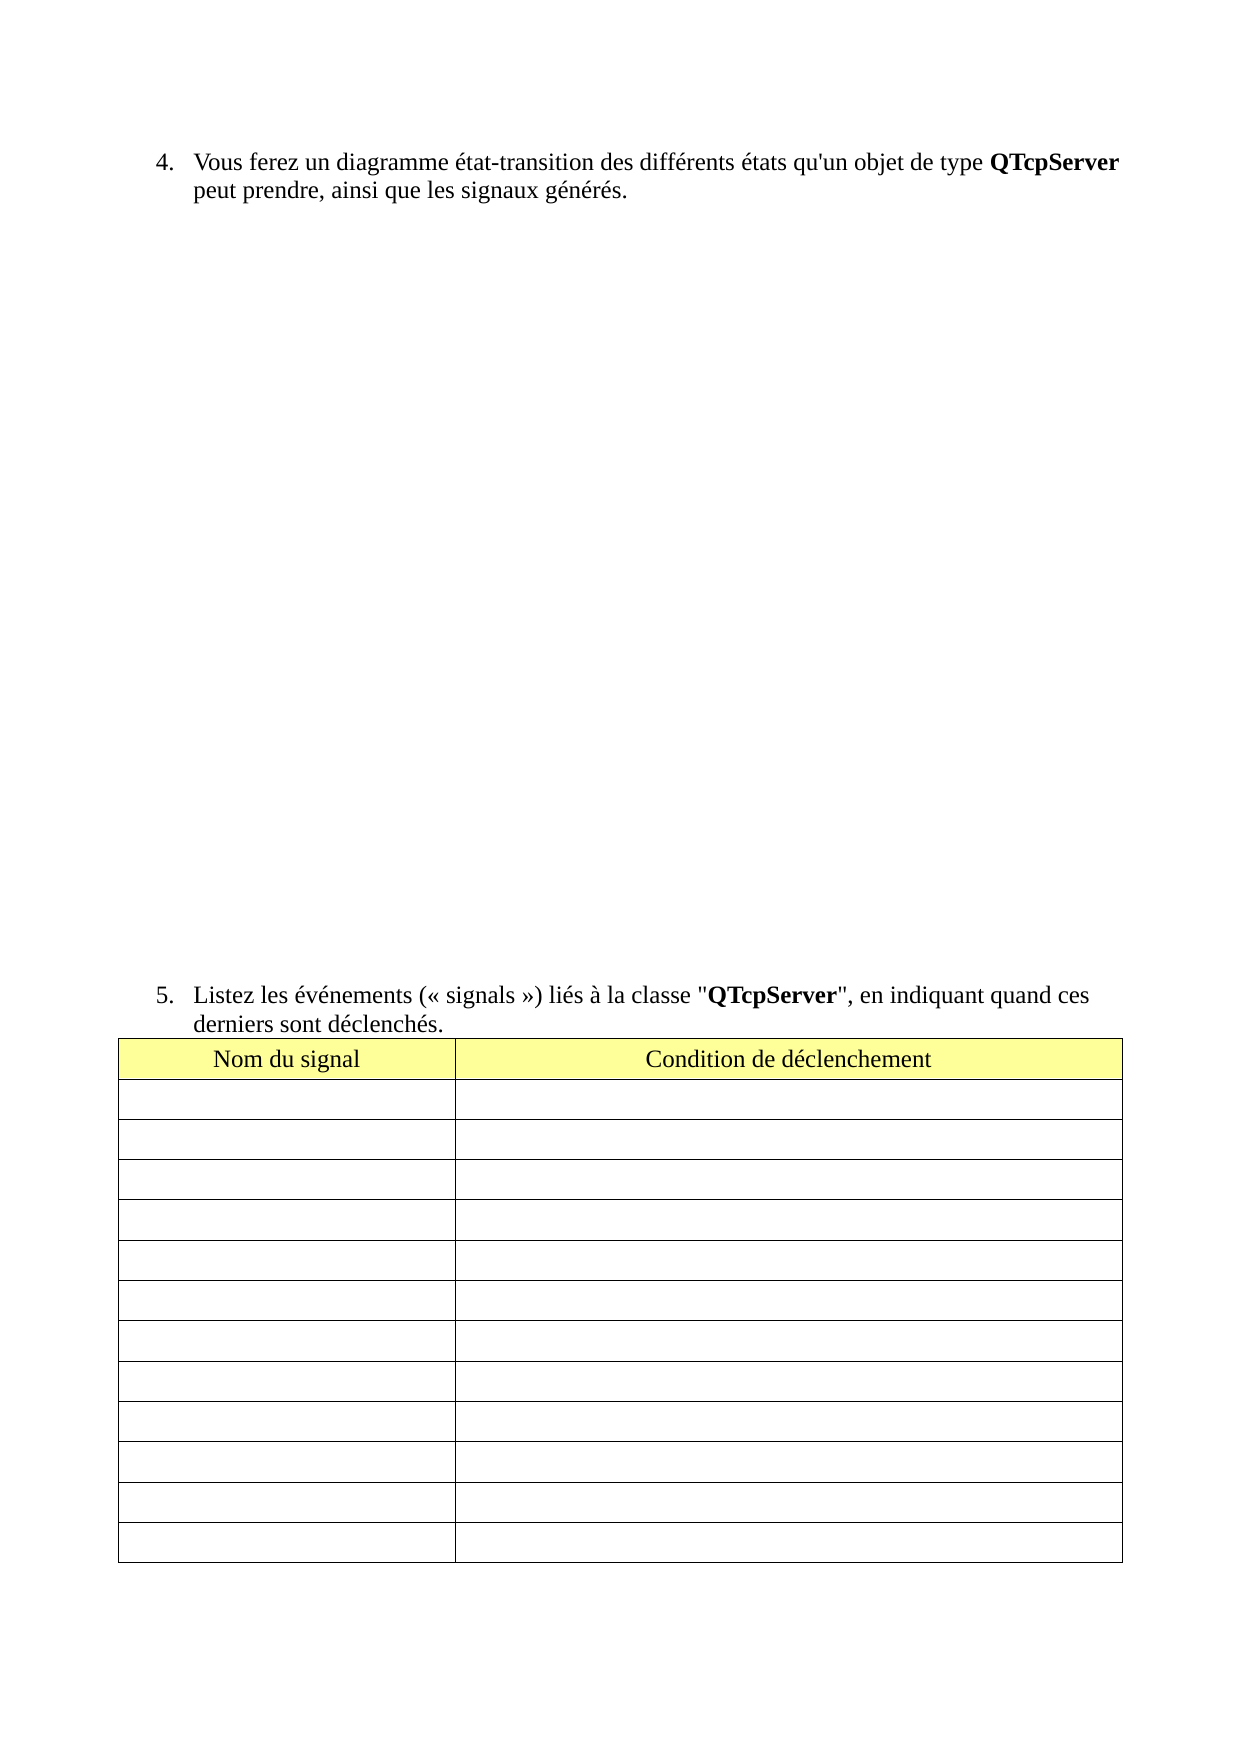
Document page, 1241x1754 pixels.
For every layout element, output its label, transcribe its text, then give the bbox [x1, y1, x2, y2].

table_cell [119, 1200, 455, 1240]
list Vous ferez un diagramme état-transition des différents états qu'un objet de type QTcpServer peut prendre, ainsi que les signaux générés. [156, 147, 1122, 204]
table_cell [119, 1402, 455, 1441]
table_cell [119, 1241, 455, 1280]
table_cell [456, 1200, 1122, 1240]
table_cell [119, 1483, 455, 1522]
table_cell [456, 1483, 1122, 1522]
table_header Condition de déclenchement [456, 1039, 1122, 1078]
table_cell [119, 1442, 455, 1482]
table_header Nom du signal [119, 1039, 455, 1078]
table_cell [456, 1120, 1122, 1159]
table_cell [456, 1402, 1122, 1441]
table_cell [119, 1281, 455, 1320]
table_cell [119, 1321, 455, 1361]
table_cell [456, 1362, 1122, 1401]
table_cell [119, 1523, 455, 1562]
table_cell [456, 1241, 1122, 1280]
table_cell [119, 1080, 455, 1119]
table_cell [119, 1362, 455, 1401]
table_cell [119, 1120, 455, 1159]
table_cell [456, 1080, 1122, 1119]
table_cell [456, 1160, 1122, 1199]
table_cell [456, 1281, 1122, 1320]
table_cell [456, 1442, 1122, 1482]
list Listez les événements (« signals ») liés à la classe "QTcpServer", en indiquant quand ces derniers sont déclenchés. [156, 981, 1122, 1038]
table_cell [456, 1321, 1122, 1361]
table_cell [119, 1160, 455, 1199]
table_cell [456, 1523, 1122, 1562]
